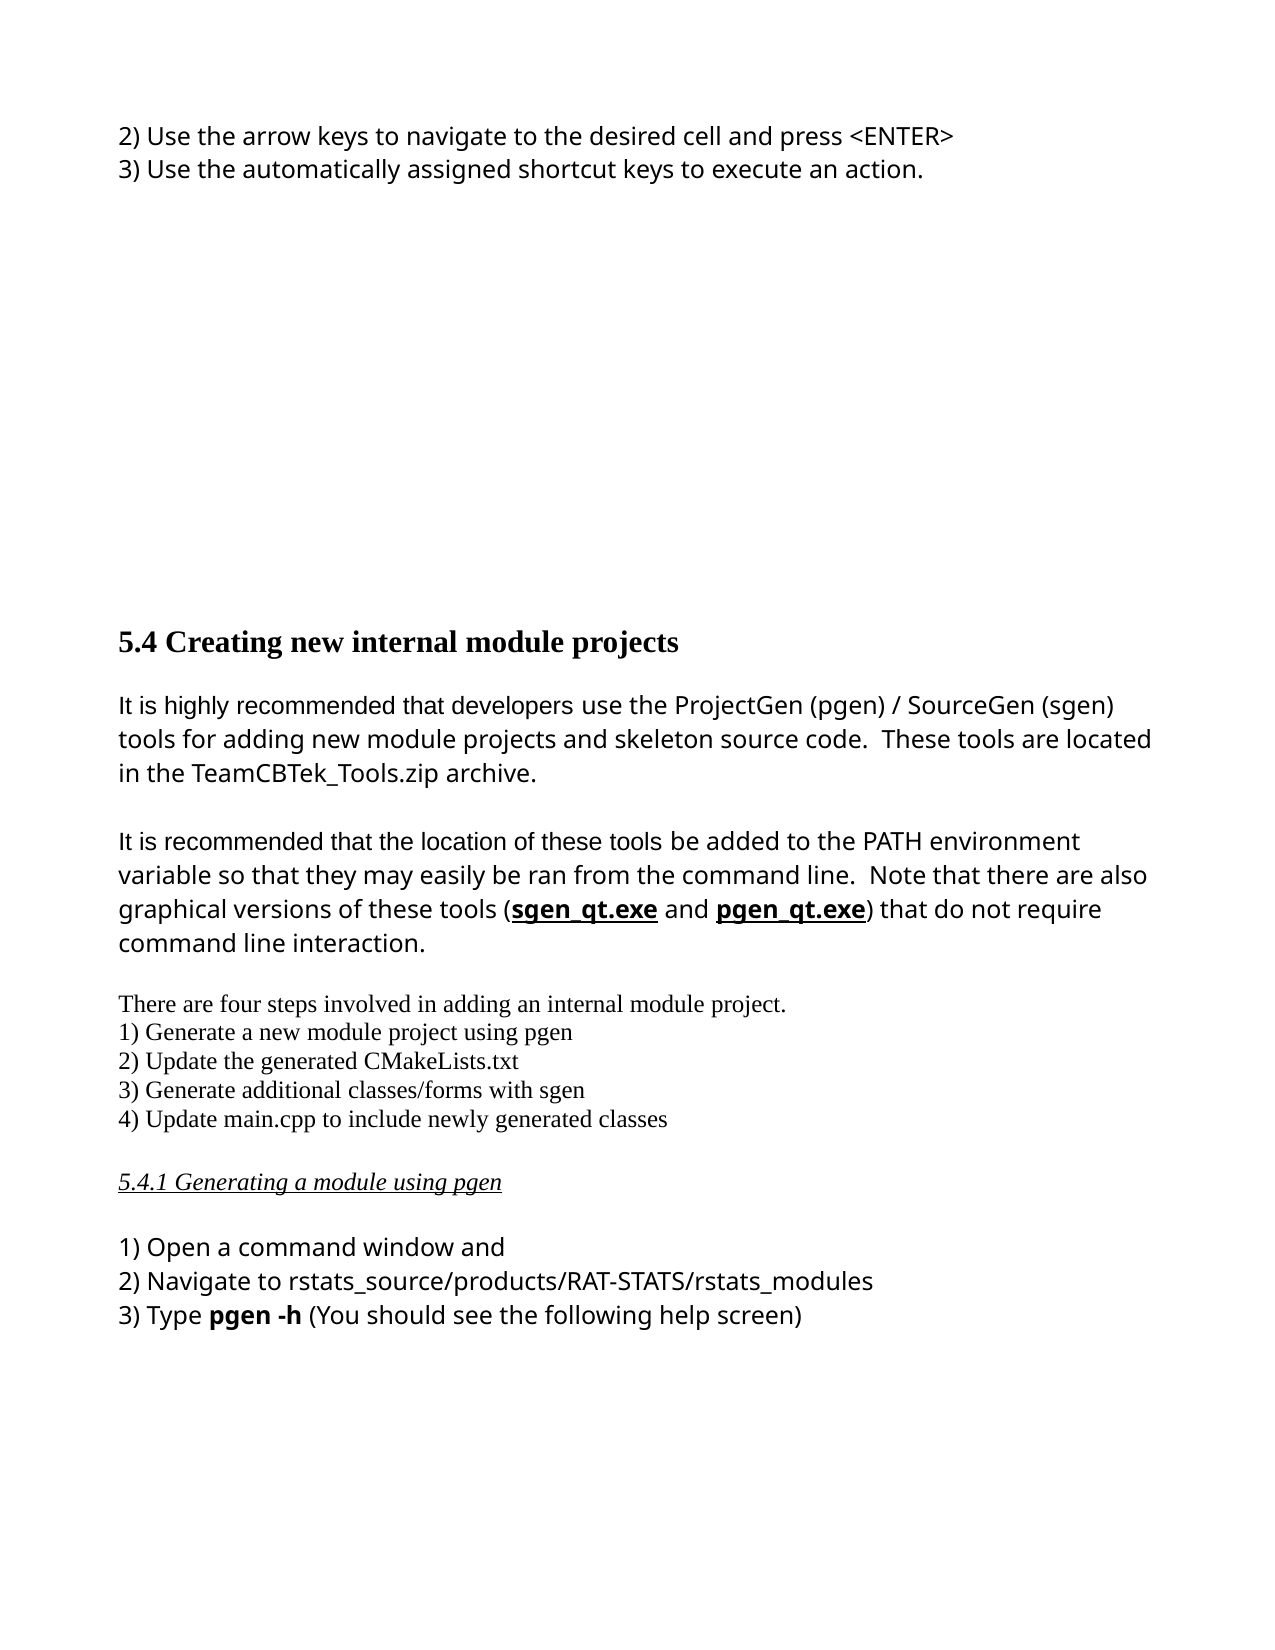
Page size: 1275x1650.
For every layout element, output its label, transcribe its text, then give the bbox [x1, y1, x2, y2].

text 5.4 Creating new internal module projects [118, 623, 1157, 659]
text 3) Generate additional classes/forms with sgen [118, 1075, 1157, 1104]
text 3) Type pgen -h (You should see the following help screen) [118, 1297, 1157, 1332]
text 2) Navigate to rstats_source/products/RAT-STATS/rstats_modules [118, 1263, 1157, 1297]
text It is highly recommended that developers use the ProjectGen (pgen) / SourceGen (sgen) tools for adding new module projects and skeleton source code. These tools are located in the TeamCBTek_Tools.zip archive. [118, 687, 1157, 790]
text 1) Generate a new module project using pgen [118, 1017, 1157, 1046]
text 2) Update the generated CMakeLists.txt [118, 1046, 1157, 1075]
text 5.4.1 Generating a module using pgen [118, 1167, 1157, 1195]
text There are four steps involved in adding an internal module project. [118, 989, 1157, 1017]
text 4) Update main.cpp to include newly generated classes [118, 1104, 1157, 1132]
text 3) Use the automatically assigned shortcut keys to execute an action. [118, 152, 1157, 186]
text 1) Open a command window and [118, 1229, 1157, 1263]
text It is recommended that the location of these tools be added to the PATH environment variable so that they may easily be ran from the command line. Note that there are also graphical versions of these tools (sgen_qt.exe and pgen_qt.exe) that do not require command line interaction. [118, 824, 1157, 960]
text 2) Use the arrow keys to navigate to the desired cell and press <ENTER> [118, 118, 1157, 152]
